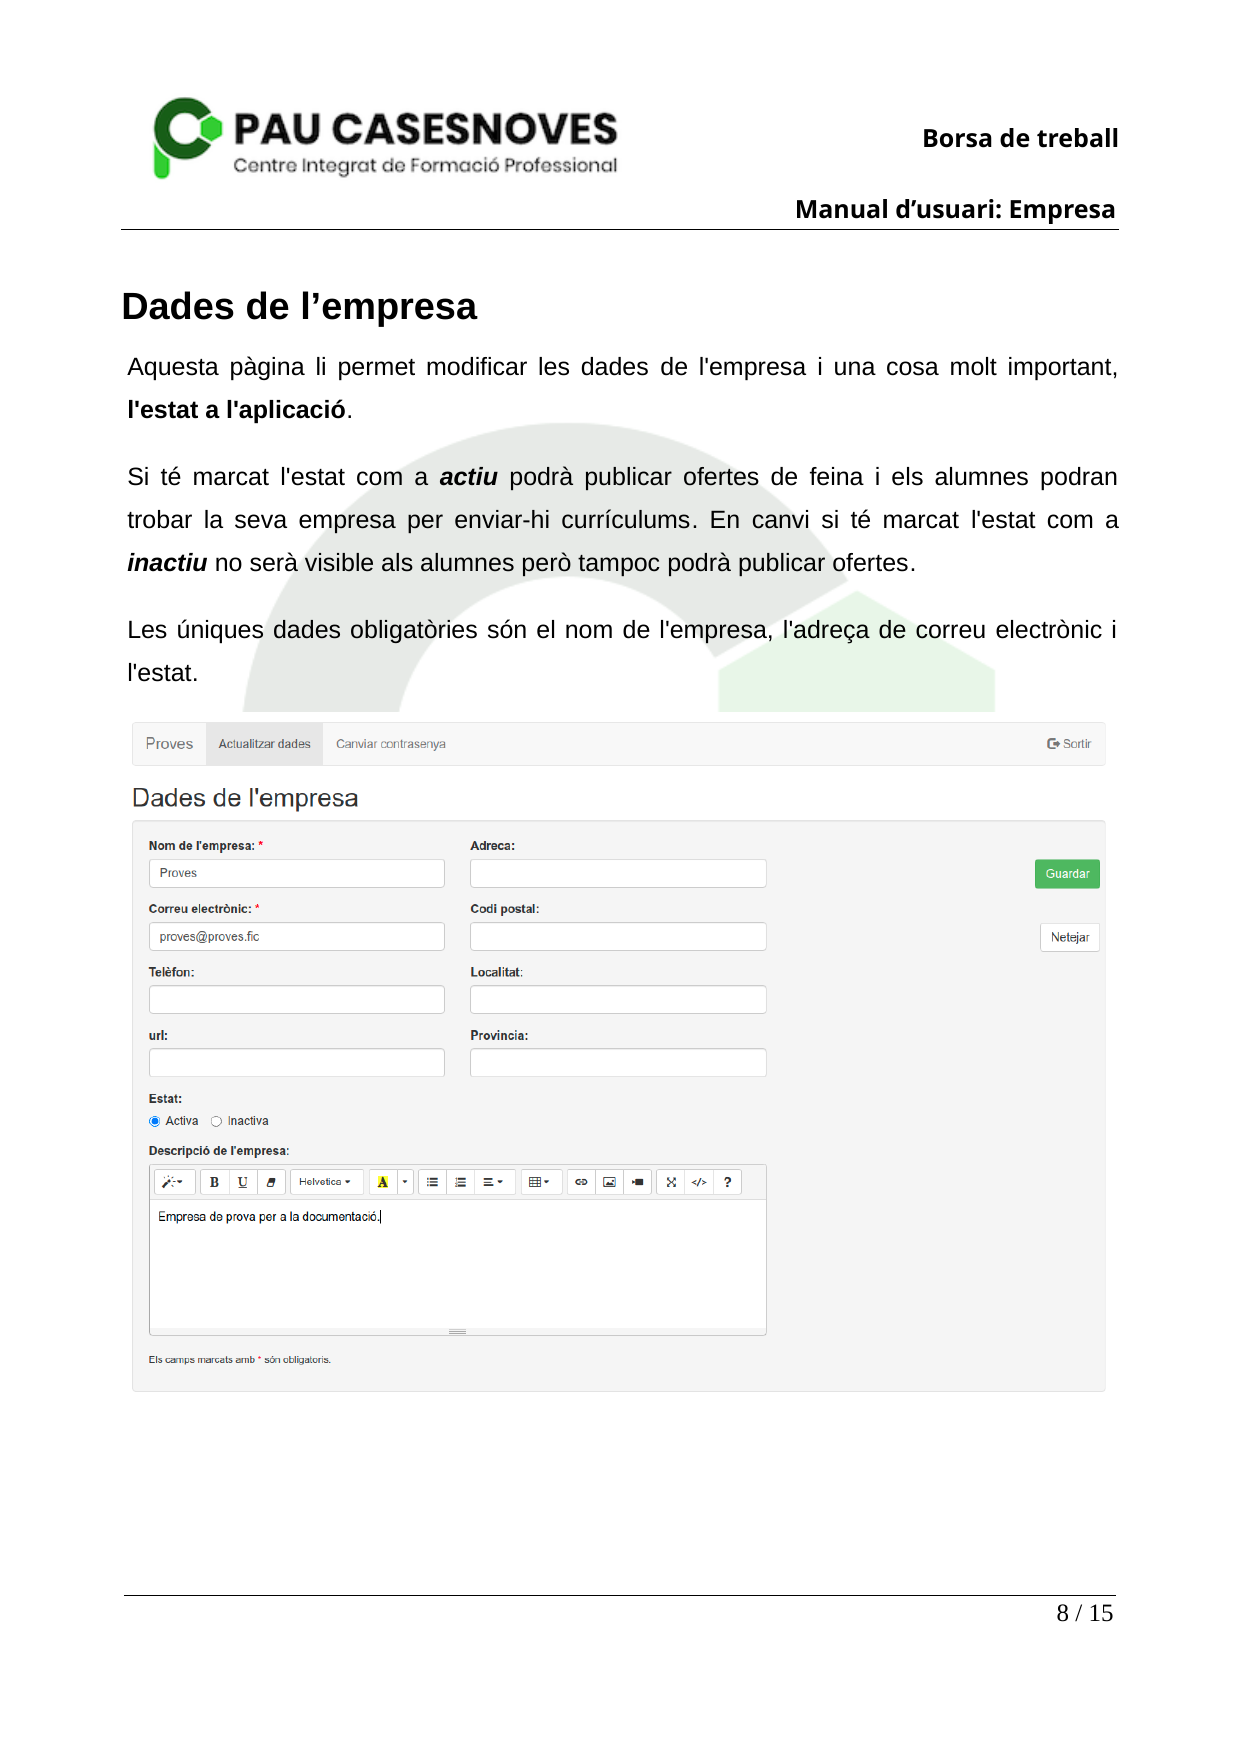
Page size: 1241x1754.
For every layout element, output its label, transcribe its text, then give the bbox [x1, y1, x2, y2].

picture [139, 85, 632, 195]
subtitle Dades de l’empresa [121, 284, 1119, 328]
text Aquesta pàgina li permet modificar les dades de l'empresa i una cosa molt important, l'estat a l'aplicació. [127, 352, 1119, 424]
text Les úniques dades obligatòries són el nom de l'empresa, l'adreça de correu electrònic i l'estat. [127, 615, 1119, 687]
picture [252, 577, 988, 615]
picture [124, 687, 1117, 1400]
text Si té marcat l'estat com a actiu podrà publicar ofertes de feina i els alumnes podran trobar la seva empresa per enviar-hi currículums. En canvi si té marcat l'estat com a inactiu no serà visible als alumnes però tampoc podrà publicar ofertes. [127, 462, 1119, 577]
